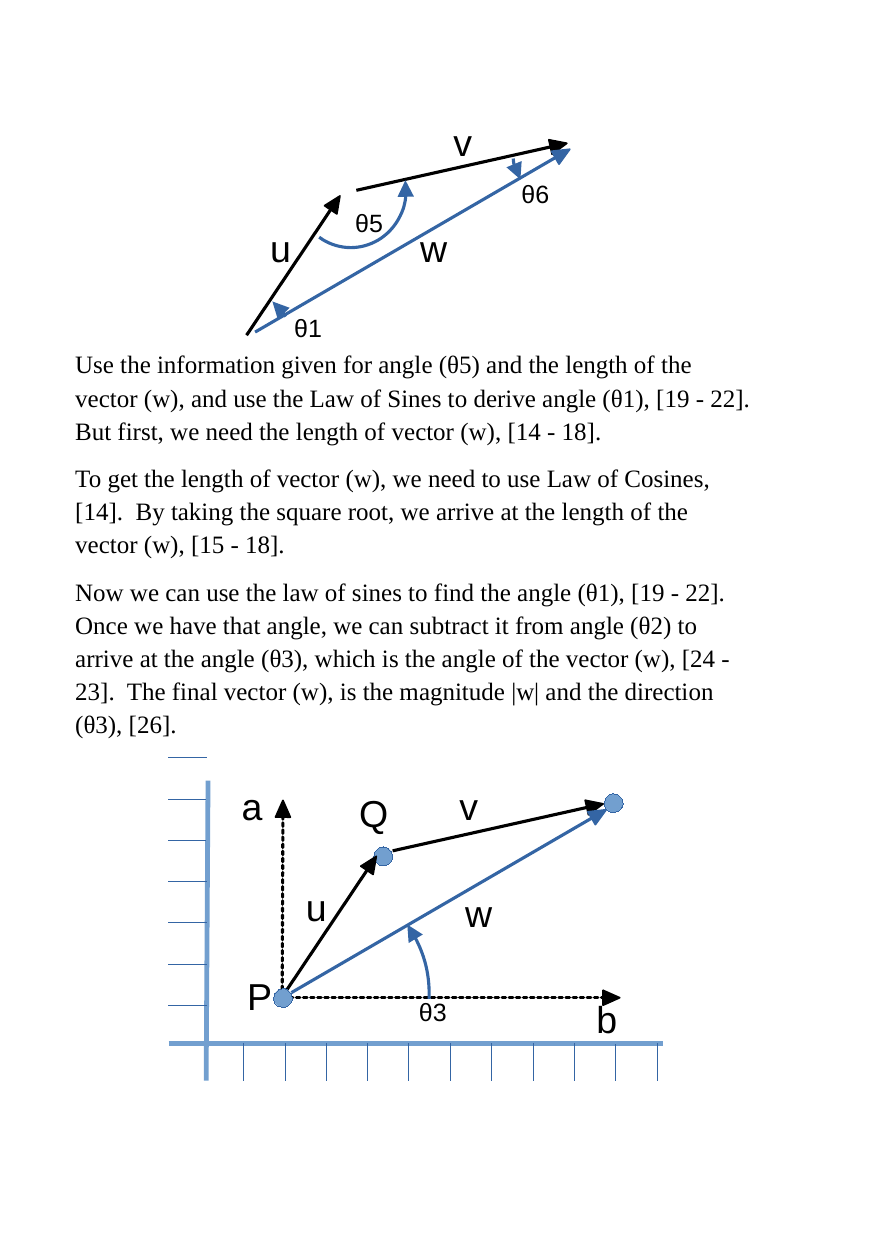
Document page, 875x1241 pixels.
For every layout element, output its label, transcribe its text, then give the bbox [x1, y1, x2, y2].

text To get the length of vector (w), we need to use Law of Cosines, [14]. By taking the square root, we arrive at the length of the vector (w), [15 - 18]. [75, 464, 756, 559]
text Use the information given for angle (θ5) and the length of the vector (w), and use the Law of Sines to derive angle (θ1), [19 - 22]. But first, we need the length of vector (w), [14 - 18]. [75, 351, 756, 445]
text Now we can use the law of sines to find the angle (θ1), [19 - 22]. Once we have that angle, we can subtract it from angle (θ2) to arrive at the angle (θ3), which is the angle of the vector (w), [24 - 23]. The final vector (w), is the magnitude |w| and the direction (θ3), [26]. [75, 578, 756, 739]
